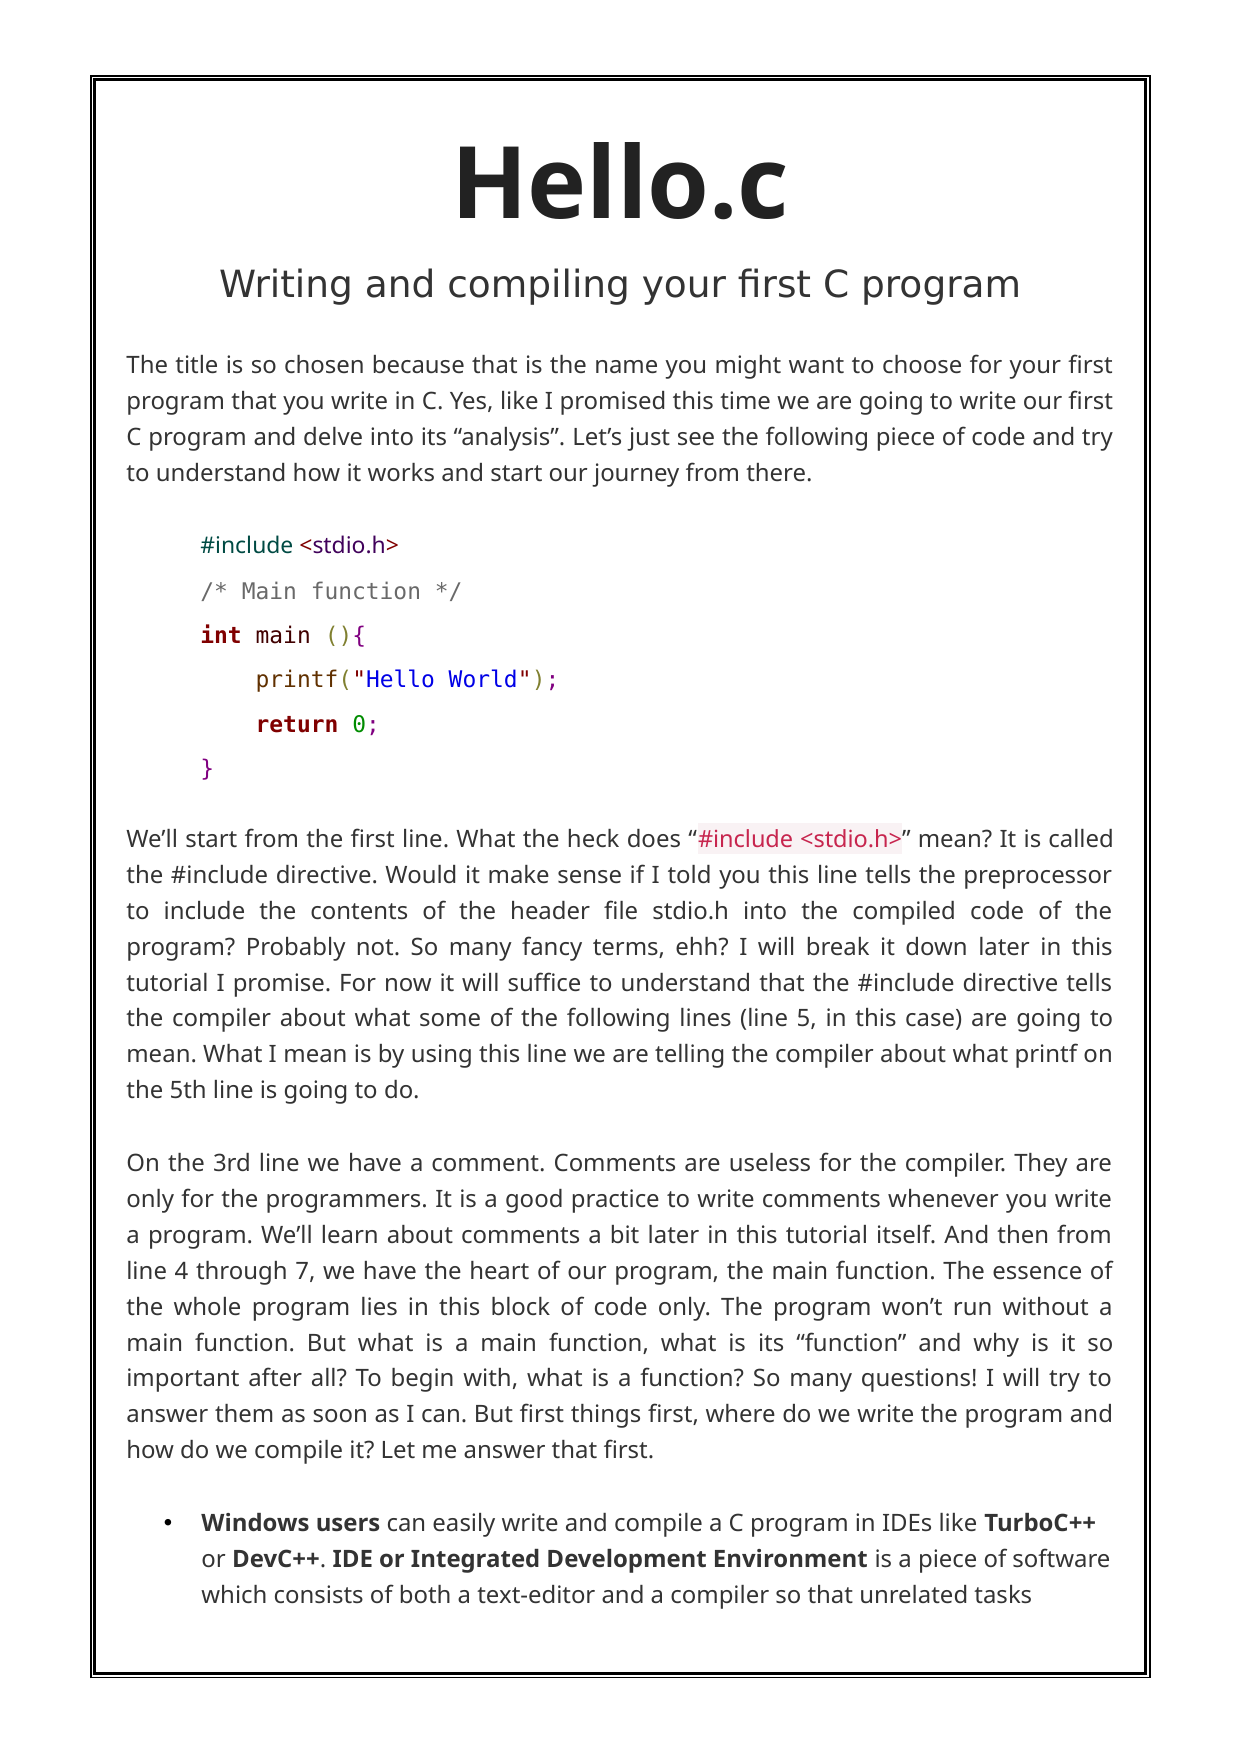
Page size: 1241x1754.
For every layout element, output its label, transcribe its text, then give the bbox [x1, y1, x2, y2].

text /* Main function */ [126, 578, 1114, 605]
text The title is so chosen because that is the name you might want to choose for your first program that you write in C. Yes, like I promised this time we are going to write our first C program and delve into its “analysis”. Let’s just see the following piece of code and try to understand how it works and start our journey from there. [126, 348, 1114, 488]
text #include <stdio.h> [126, 529, 1114, 560]
text } [126, 755, 1114, 782]
text int main (){ [126, 622, 1114, 649]
subtitle Writing and compiling your first C program [126, 262, 1114, 306]
text We’ll start from the first line. What the heck does “#include <stdio.h>” mean? It is called the #include directive. Would it make sense if I told you this line tells the preprocessor to include the contents of the header file stdio.h into the compiled code of the program? Probably not. So many fancy terms, ehh? I will break it down later in this tutorial I promise. For now it will suffice to understand that the #include directive tells the compiler about what some of the following lines (line 5, in this case) are going to mean. What I mean is by using this line we are telling the compiler about what printf on the 5th line is going to do. [126, 822, 1114, 1105]
list Windows users can easily write and compile a C program in IDEs like TurboC++ or DevC++. IDE or Integrated Development Environment is a piece of software which consists of both a text-editor and a compiler so that unrelated tasks [164, 1506, 1114, 1610]
text return 0; [126, 711, 1114, 738]
text On the 3rd line we have a comment. Comments are useless for the compiler. They are only for the programmers. It is a good practice to write comments whenever you write a program. We’ll learn about comments a bit later in this tutorial itself. And then from line 4 through 7, we have the heart of our program, the main function. The essence of the whole program lies in this block of code only. The program won’t run without a main function. But what is a main function, what is its “function” and why is it so important after all? To begin with, what is a function? So many questions! I will try to answer them as soon as I can. But first things first, where do we write the program and how do we compile it? Let me answer that first. [126, 1146, 1114, 1465]
text printf("Hello World"); [126, 667, 1114, 693]
subtitle Hello.c [126, 111, 1114, 247]
